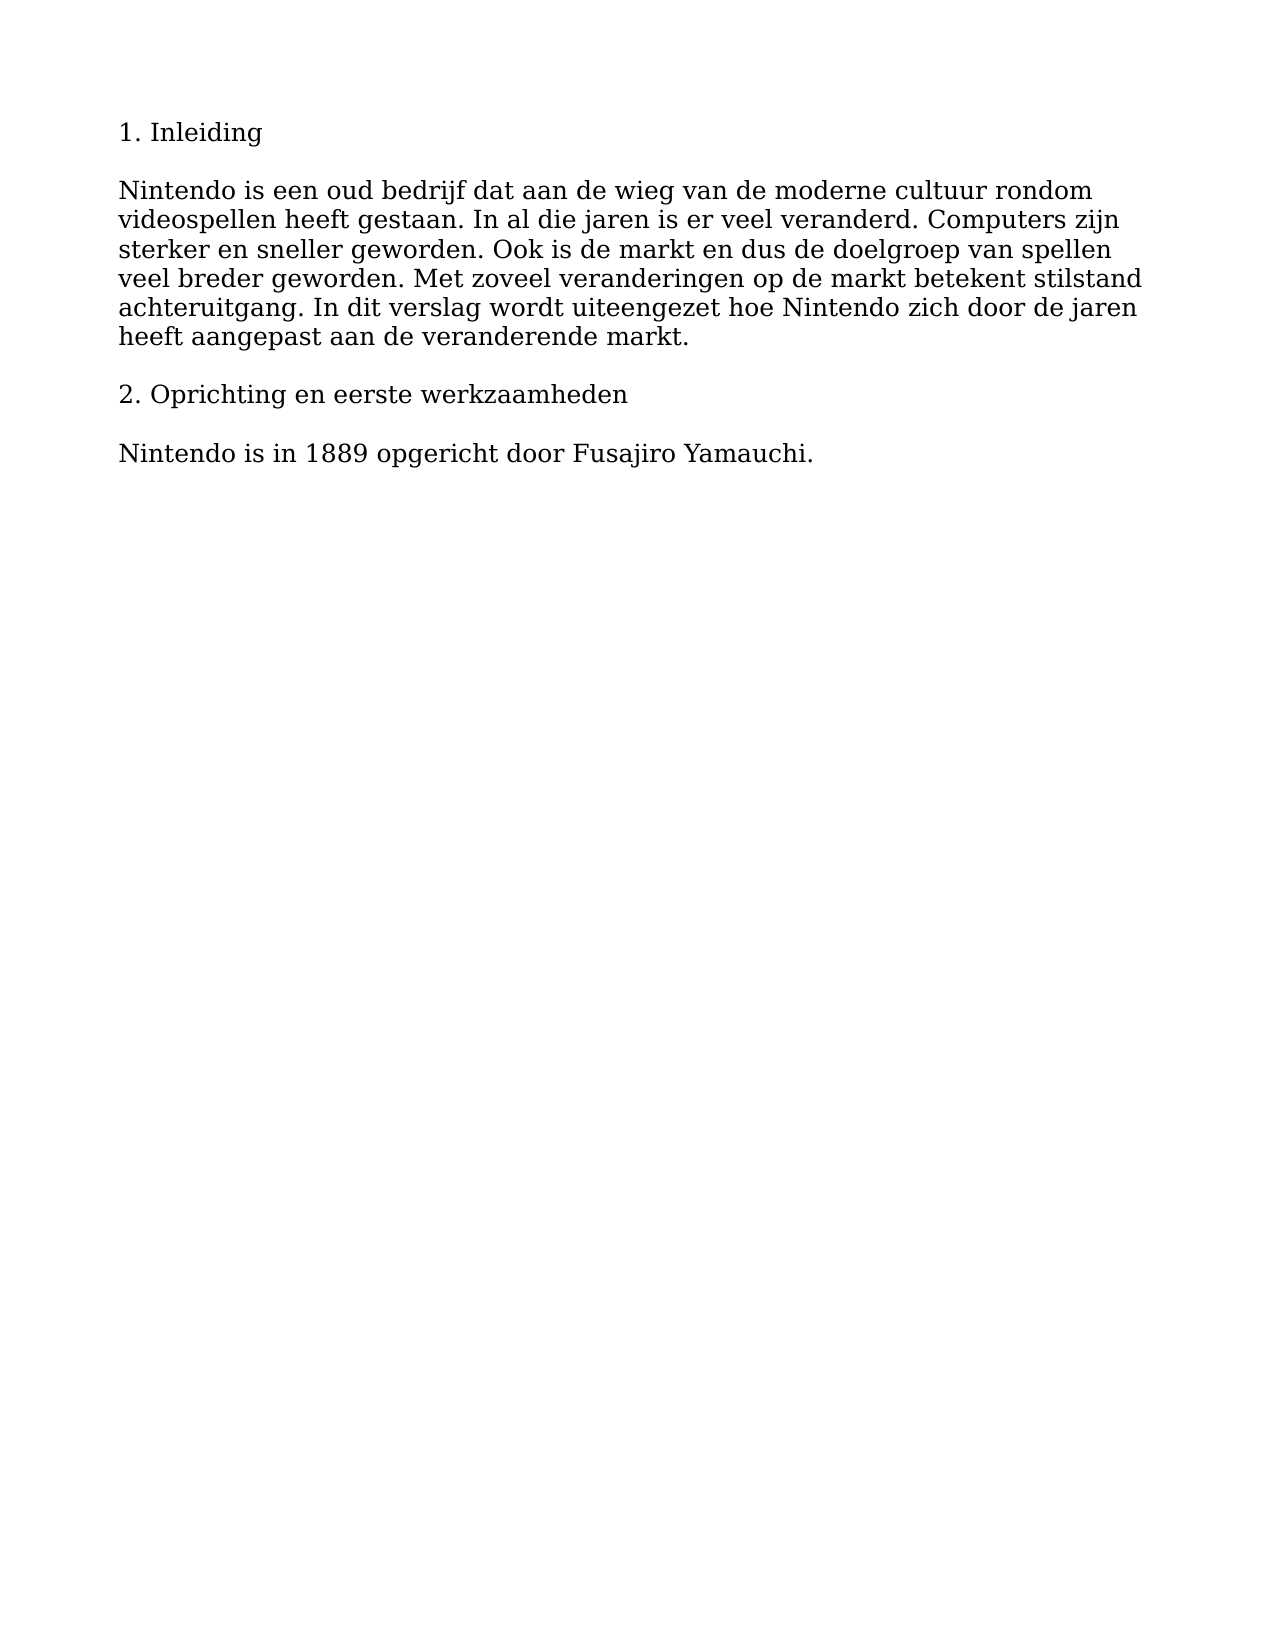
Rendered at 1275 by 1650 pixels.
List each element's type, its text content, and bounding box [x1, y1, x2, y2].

text Nintendo is in 1889 opgericht door Fusajiro Yamauchi. [118, 439, 1157, 468]
text 2. Oprichting en eerste werkzaamheden [118, 381, 1157, 410]
text 1. Inleiding [118, 118, 1157, 147]
text Nintendo is een oud bedrijf dat aan de wieg van de moderne cultuur rondom videospellen heeft gestaan. In al die jaren is er veel veranderd. Computers zijn sterker en sneller geworden. Ook is de markt en dus de doelgroep van spellen veel breder geworden. Met zoveel veranderingen op de markt betekent stilstand achteruitgang. In dit verslag wordt uiteengezet hoe Nintendo zich door de jaren heeft aangepast aan de veranderende markt. [118, 176, 1157, 351]
